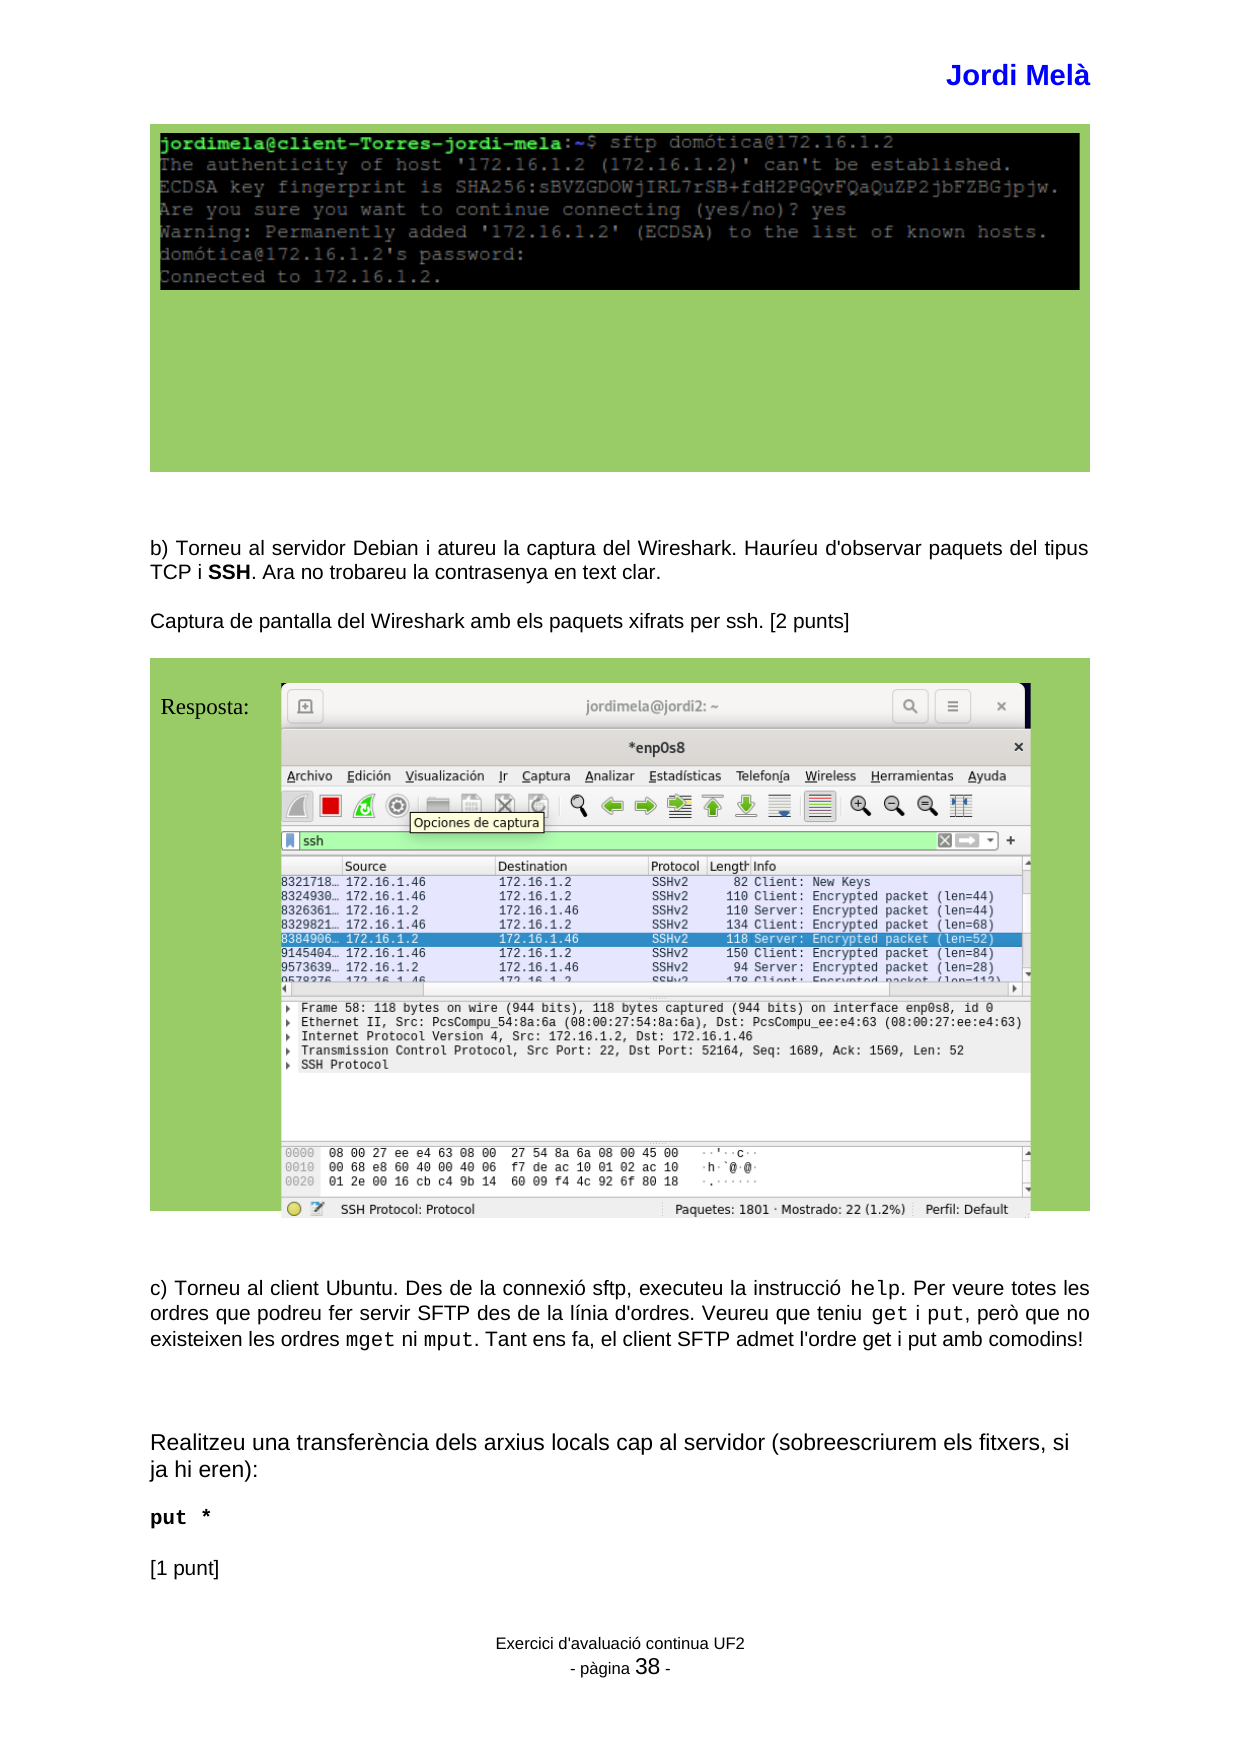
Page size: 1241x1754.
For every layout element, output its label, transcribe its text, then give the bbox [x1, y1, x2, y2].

picture [281, 683, 1031, 1218]
text [1 punt] [150, 1556, 1090, 1579]
text b) Torneu al servidor Debian i atureu la captura del Wireshark. Hauríeu d'observar paquets del tipus TCP i SSH. Ara no trobareu la contrasenya en text clar. [150, 536, 1090, 584]
text Captura de pantalla del Wireshark amb els paquets xifrats per ssh. [2 punts] [150, 609, 1090, 633]
text Realitzeu una transferència dels arxius locals cap al servidor (sobreescriurem els fitxers, si ja hi eren): [150, 1429, 1090, 1482]
text put * [150, 1507, 1090, 1531]
table_cell [150, 755, 281, 1211]
table_cell [150, 124, 1090, 472]
text c) Torneu al client Ubuntu. Des de la connexió sftp, executeu la instrucció help. Per veure totes les ordres que podreu fer servir SFTP des de la línia d'ordres. Veureu que teniu get i put, però que no existeixen les ordres mget ni mput. Tant ens fa, el client SFTP admet l'ordre get i put amb comodins! [150, 1275, 1090, 1353]
table_header Resposta: [150, 658, 1090, 755]
table_cell [1031, 755, 1090, 1211]
picture [160, 133, 1080, 290]
